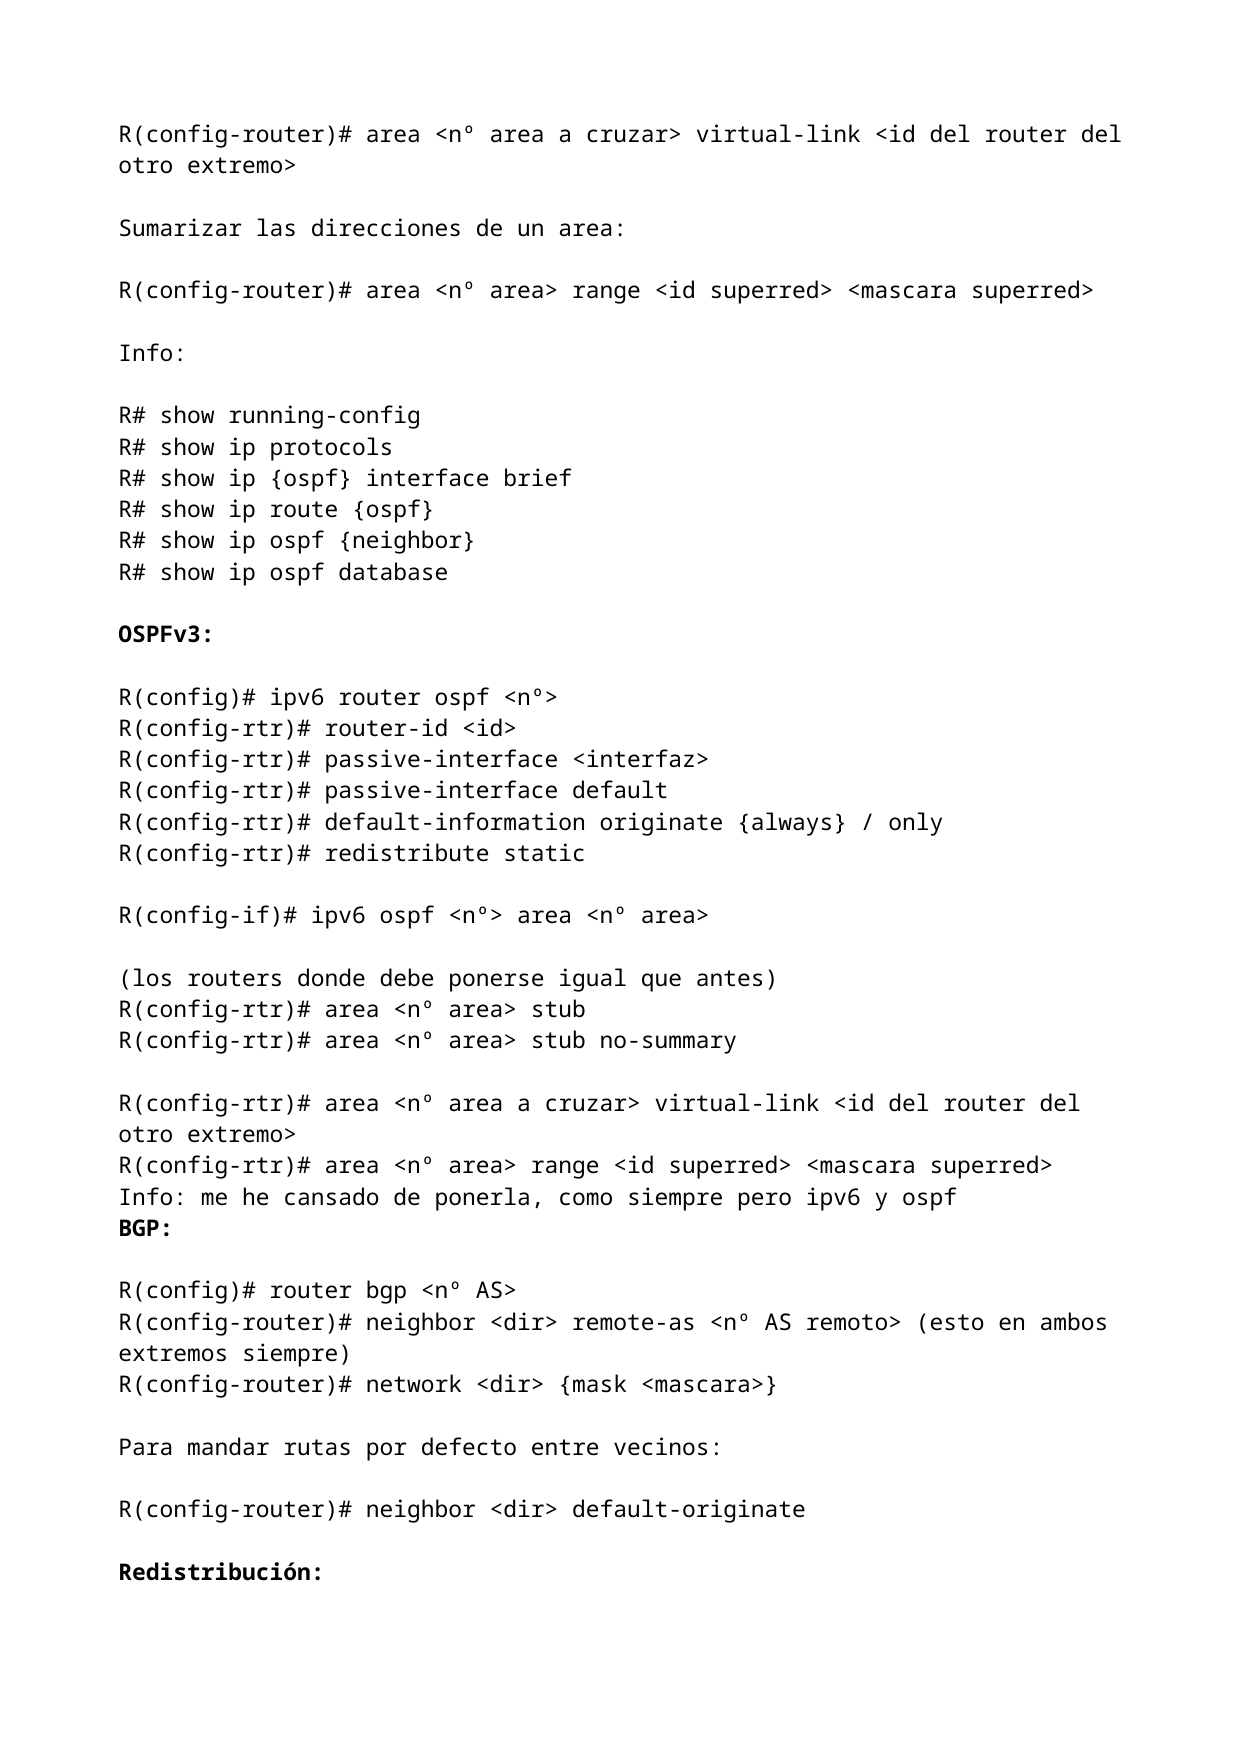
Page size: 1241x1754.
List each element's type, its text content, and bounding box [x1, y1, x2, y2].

text (los routers donde debe ponerse igual que antes) [118, 962, 1122, 993]
text Redistribución: [118, 1556, 1122, 1587]
text R(config-rtr)# redistribute static [118, 837, 1122, 868]
text R(config-rtr)# area <nº area> range <id superred> <mascara superred> [118, 1149, 1122, 1181]
text R(config-rtr)# passive-interface default [118, 774, 1122, 806]
text R(config-rtr)# passive-interface <interfaz> [118, 743, 1122, 774]
text R(config-router)# neighbor <dir> default-originate [118, 1493, 1122, 1524]
text BGP: [118, 1212, 1122, 1243]
text R(config-rtr)# default-information originate {always} / only [118, 806, 1122, 837]
text R(config-router)# network <dir> {mask <mascara>} [118, 1368, 1122, 1399]
text R(config-if)# ipv6 ospf <nº> area <nº area> [118, 899, 1122, 931]
text R(config-rtr)# area <nº area a cruzar> virtual-link <id del router del otro extremo> [118, 1087, 1122, 1149]
text R# show ip ospf {neighbor} [118, 524, 1122, 556]
text Sumarizar las direcciones de un area: [118, 212, 1122, 243]
text R# show ip {ospf} interface brief [118, 462, 1122, 493]
text R(config)# ipv6 router ospf <nº> [118, 681, 1122, 712]
text Info: [118, 337, 1122, 368]
text R(config-router)# area <nº area a cruzar> virtual-link <id del router del otro extremo> [118, 118, 1122, 181]
text OSPFv3: [118, 618, 1122, 649]
text R(config-router)# neighbor <dir> remote-as <nº AS remoto> (esto en ambos extremos siempre) [118, 1306, 1122, 1368]
text R# show ip route {ospf} [118, 493, 1122, 524]
text R(config)# router bgp <nº AS> [118, 1274, 1122, 1306]
text R# show ip protocols [118, 431, 1122, 462]
text R(config-rtr)# area <nº area> stub no-summary [118, 1024, 1122, 1056]
text R(config-rtr)# area <nº area> stub [118, 993, 1122, 1024]
text R(config-rtr)# router-id <id> [118, 712, 1122, 743]
text R(config-router)# area <nº area> range <id superred> <mascara superred> [118, 274, 1122, 306]
text Para mandar rutas por defecto entre vecinos: [118, 1431, 1122, 1462]
text Info: me he cansado de ponerla, como siempre pero ipv6 y ospf [118, 1181, 1122, 1212]
text R# show running-config [118, 399, 1122, 431]
text R# show ip ospf database [118, 556, 1122, 587]
